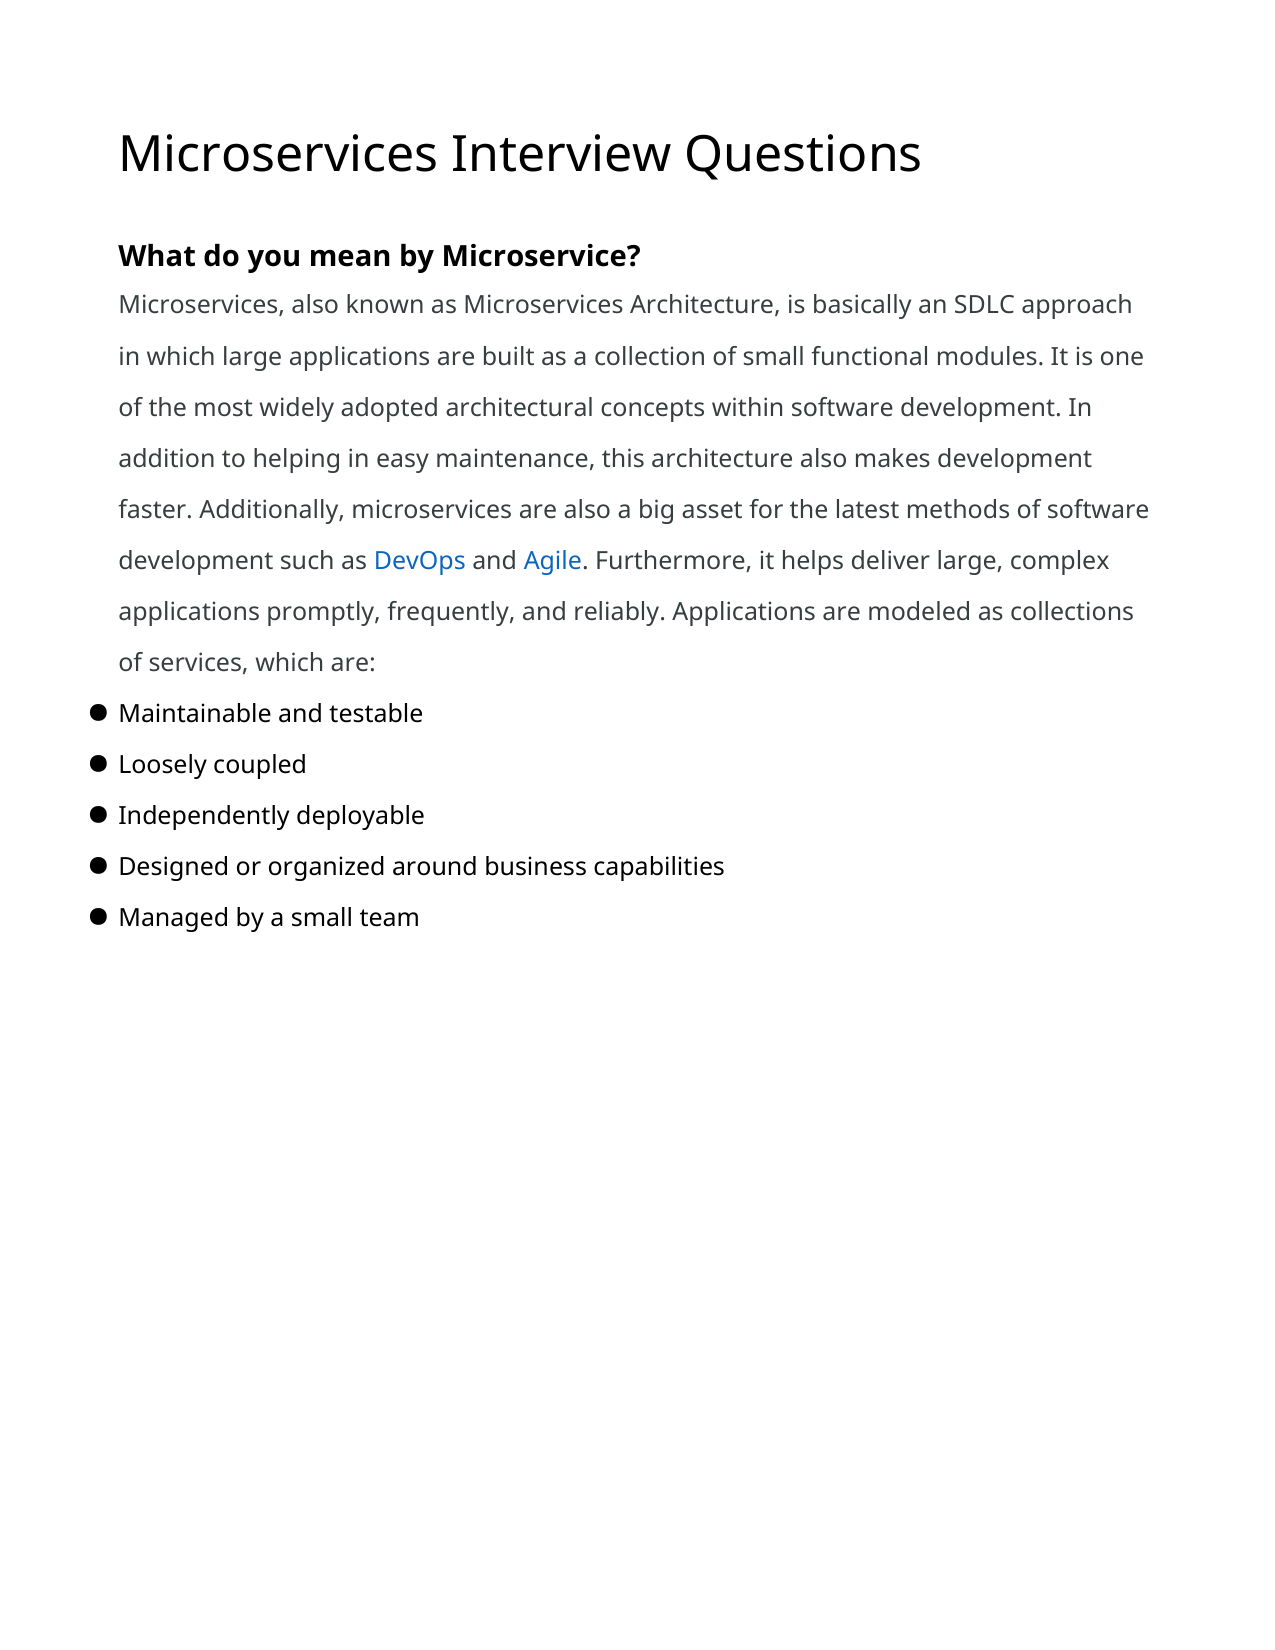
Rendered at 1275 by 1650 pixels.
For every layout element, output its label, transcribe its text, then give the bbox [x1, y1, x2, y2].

list Loosely coupled [118, 746, 1157, 781]
subtitle Microservices Interview Questions [118, 118, 1157, 186]
list Designed or organized around business capabilities [118, 848, 1157, 883]
list Maintainable and testable [118, 695, 1157, 729]
list Managed by a small team [118, 899, 1157, 934]
list Independently deployable [118, 797, 1157, 832]
subtitle What do you mean by Microservice? [118, 235, 1157, 274]
text Microservices, also known as Microservices Architecture, is basically an SDLC approach in which large applications are built as a collection of small functional modules. It is one of the most widely adopted architectural concepts within software development. In addition to helping in easy maintenance, this architecture also makes development faster. Additionally, microservices are also a big asset for the latest methods of software development such as DevOps and Agile. Furthermore, it helps deliver large, complex applications promptly, frequently, and reliably. Applications are modeled as collections of services, which are: [118, 287, 1157, 678]
